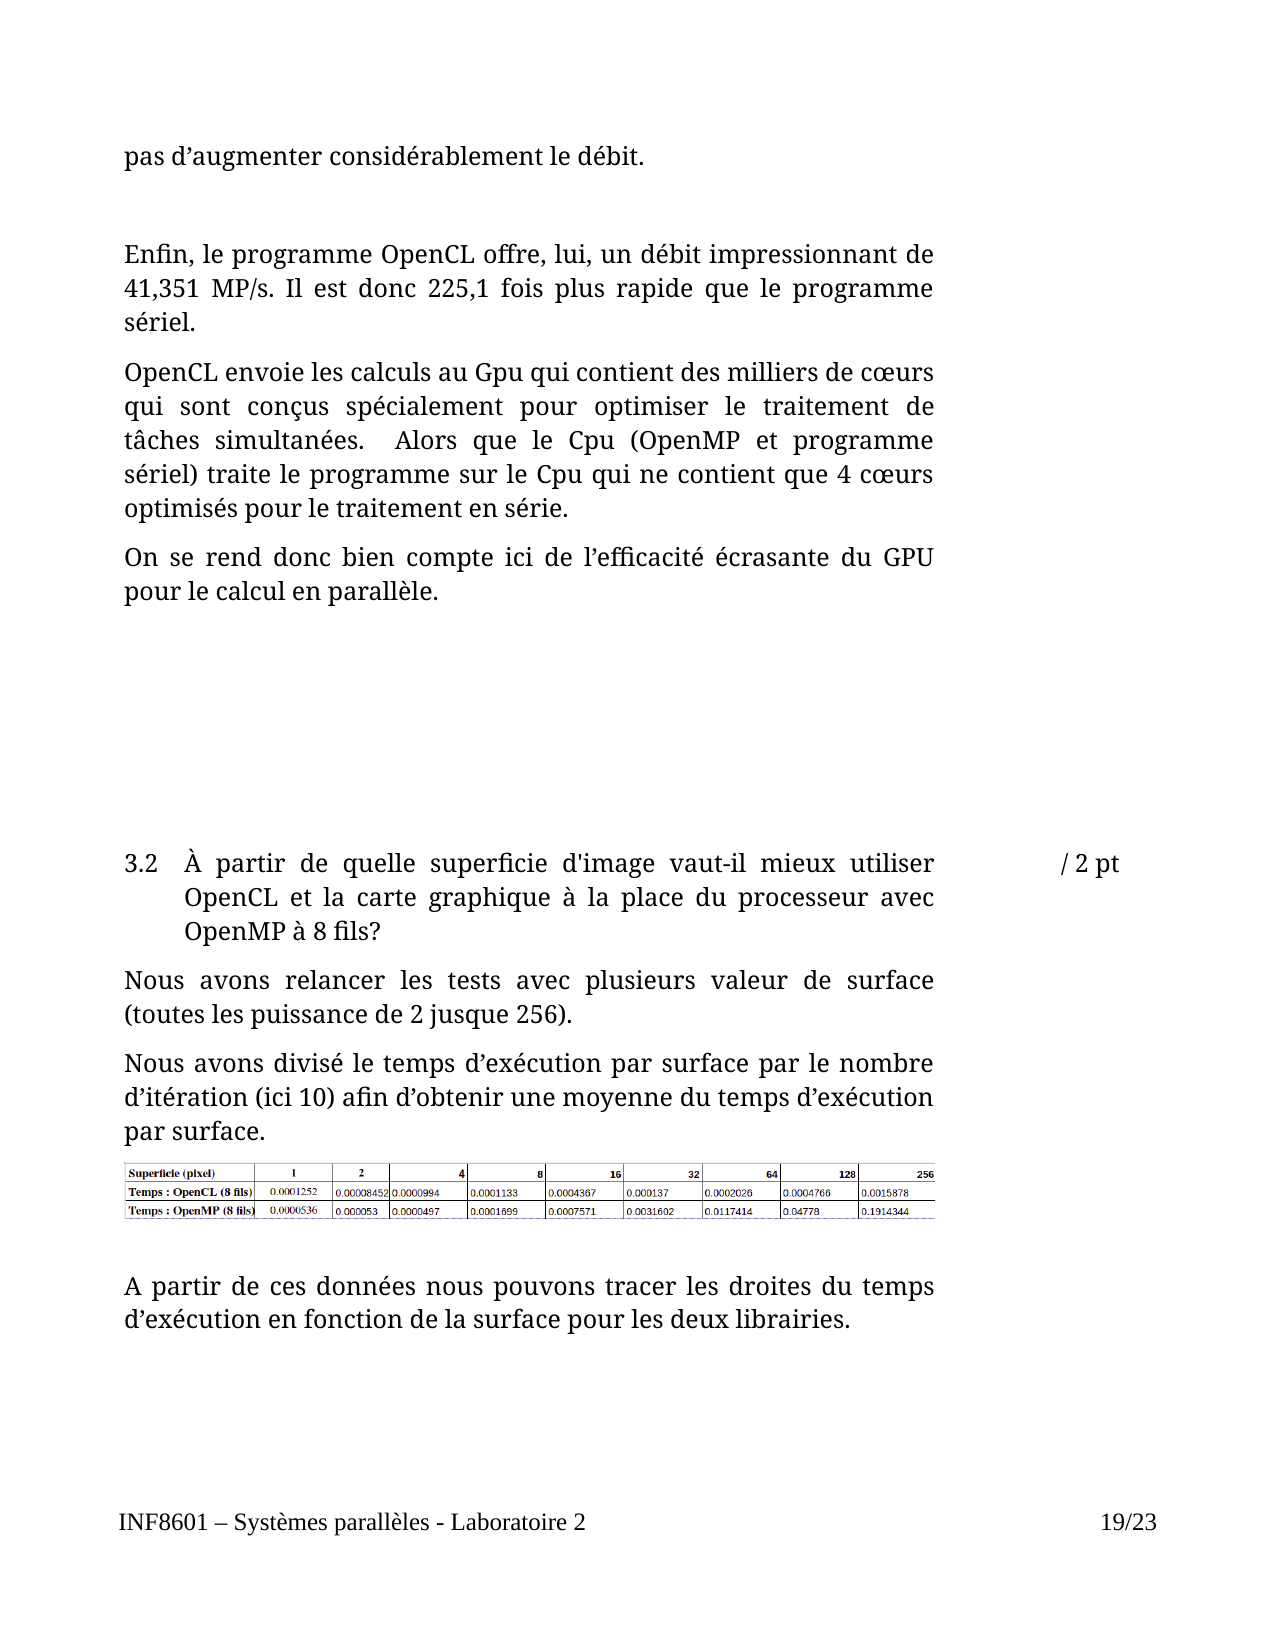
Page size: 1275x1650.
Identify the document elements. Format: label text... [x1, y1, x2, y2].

table_header [941, 118, 1049, 824]
table_cell / 2 pt [1049, 825, 1157, 1342]
table_header pas d’augmenter considérablement le débit. Enfin, le programme OpenCL offre, lui, un débit impressionnant de 41,351 MP/s. Il est donc 225,1 fois plus rapide que le programme sériel. OpenCL envoie les calculs au Gpu qui contient des milliers de cœurs qui sont conçus spécialement pour optimiser le traitement de tâches simultanées. Alors que le Cpu (OpenMP et programme sériel) traite le programme sur le Cpu qui ne contient que 4 cœurs optimisés pour le traitement en série. On se rend donc bien compte ici de l’efficacité écrasante du GPU pour le calcul en parallèle. [118, 118, 941, 824]
table_header [1049, 118, 1157, 824]
table_cell À partir de quelle superficie d'image vaut-il mieux utiliser OpenCL et la carte graphique à la place du processeur avec OpenMP à 8 fils? Nous avons relancer les tests avec plusieurs valeur de surface (toutes les puissance de 2 jusque 256). Nous avons divisé le temps d’exécution par surface par le nombre d’itération (ici 10) afin d’obtenir une moyenne du temps d’exécution par surface. A partir de ces données nous pouvons tracer les droites du temps d’exécution en fonction de la surface pour les deux librairies. [118, 825, 941, 1342]
picture [123, 1162, 936, 1219]
table_cell [941, 825, 1049, 1342]
